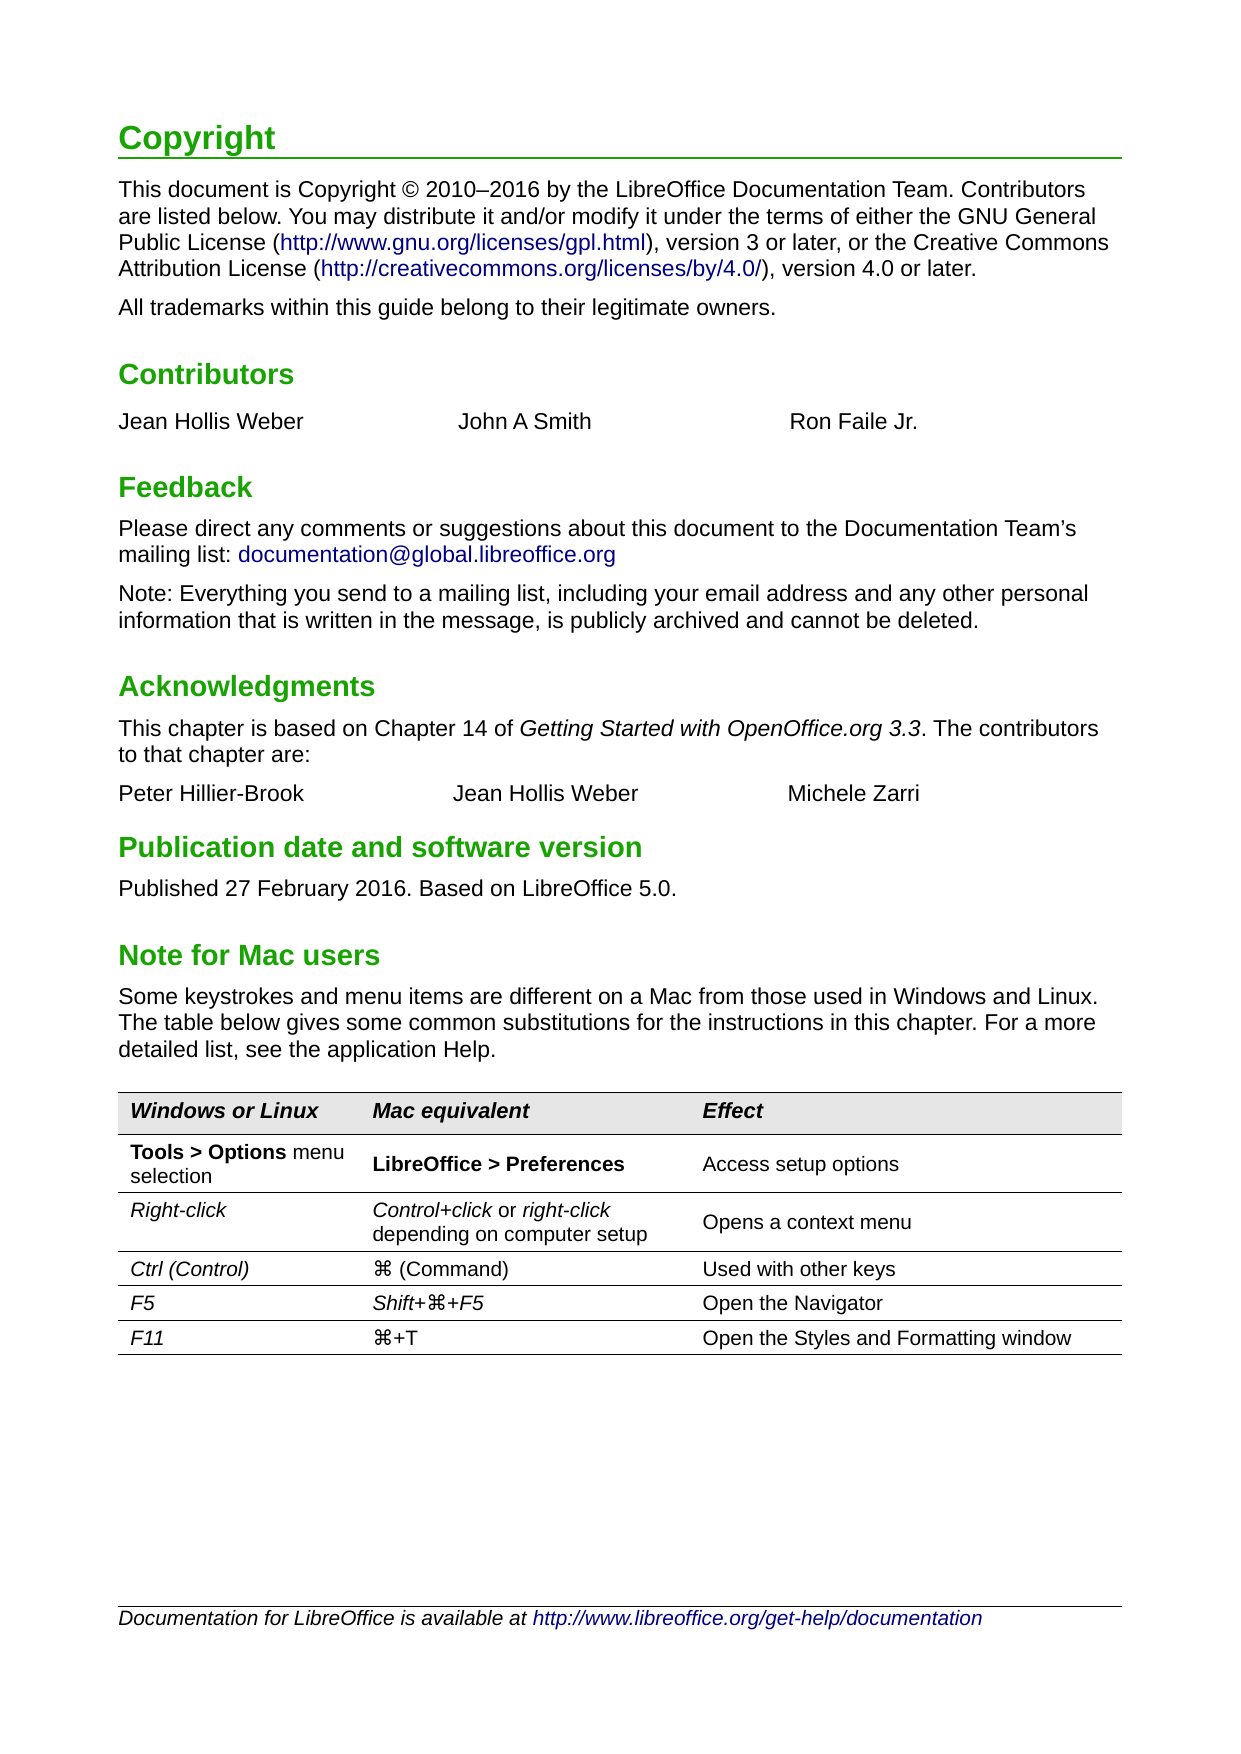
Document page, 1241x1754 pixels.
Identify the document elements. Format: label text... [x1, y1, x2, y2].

text This document is Copyright © 2010–2016 by the LibreOffice Documentation Team. Contributors are listed below. You may distribute it and/or modify it under the terms of either the GNU General Public License (http://www.gnu.org/licenses/gpl.html), version 3 or later, or the Creative Commons Attribution License (http://creativecommons.org/licenses/by/4.0/), version 4.0 or later. [118, 176, 1122, 282]
table_cell Tools > Options menu selection [118, 1135, 360, 1192]
table_cell F11 [118, 1321, 360, 1354]
table_cell F5 [118, 1286, 360, 1319]
text All trademarks within this guide belong to their legitimate owners. [118, 294, 1122, 321]
table_cell Right-click [118, 1193, 360, 1251]
table_cell Opens a context menu [690, 1193, 1122, 1251]
subtitle Copyright [118, 118, 1122, 157]
text This chapter is based on Chapter 14 of Getting Started with OpenOffice.org 3.3. The contributors to that chapter are: [118, 714, 1122, 767]
text Please direct any comments or suggestions about this document to the Documentation Team’s mailing list: documentation@global.libreoffice.org [118, 515, 1122, 568]
subtitle Note for Mac users [118, 937, 1122, 971]
text Published 27 February 2016. Based on LibreOffice 5.0. [118, 875, 1122, 901]
table_cell Access setup options [690, 1135, 1122, 1192]
table_cell ⌘+T [360, 1321, 690, 1354]
text Note: Everything you send to a mailing list, including your email address and any other personal information that is written in the message, is publicly archived and cannot be deleted. [118, 580, 1122, 633]
table_cell Ctrl (Control) [118, 1252, 360, 1285]
table_cell Open the Styles and Formatting window [690, 1321, 1122, 1354]
table_header Peter Hillier-Brook [118, 780, 453, 806]
table_header John A Smith [458, 408, 789, 434]
table_header Michele Zarri [788, 780, 1122, 806]
table_cell Shift+⌘+F5 [360, 1286, 690, 1319]
table_header Ron Faile Jr. [789, 408, 1122, 434]
table_cell Open the Navigator [690, 1286, 1122, 1319]
table_header Mac equivalent [360, 1093, 690, 1134]
subtitle Publication date and software version [118, 830, 1122, 863]
table_cell Control+click or right-click depending on computer setup [360, 1193, 690, 1251]
table_header Effect [690, 1093, 1122, 1134]
subtitle Acknowledgments [118, 669, 1122, 703]
table_header Windows or Linux [118, 1093, 360, 1134]
text Some keystrokes and menu items are different on a Mac from those used in Windows and Linux. The table below gives some common substitutions for the instructions in this chapter. For a more detailed list, see the application Help. [118, 983, 1122, 1062]
subtitle Contributors [118, 357, 1122, 390]
table_header Jean Hollis Weber [118, 408, 458, 434]
table_cell Used with other keys [690, 1252, 1122, 1285]
subtitle Feedback [118, 470, 1122, 503]
table_header Jean Hollis Weber [453, 780, 787, 806]
table_cell ⌘ (Command) [360, 1252, 690, 1285]
table_cell LibreOffice > Preferences [360, 1135, 690, 1192]
